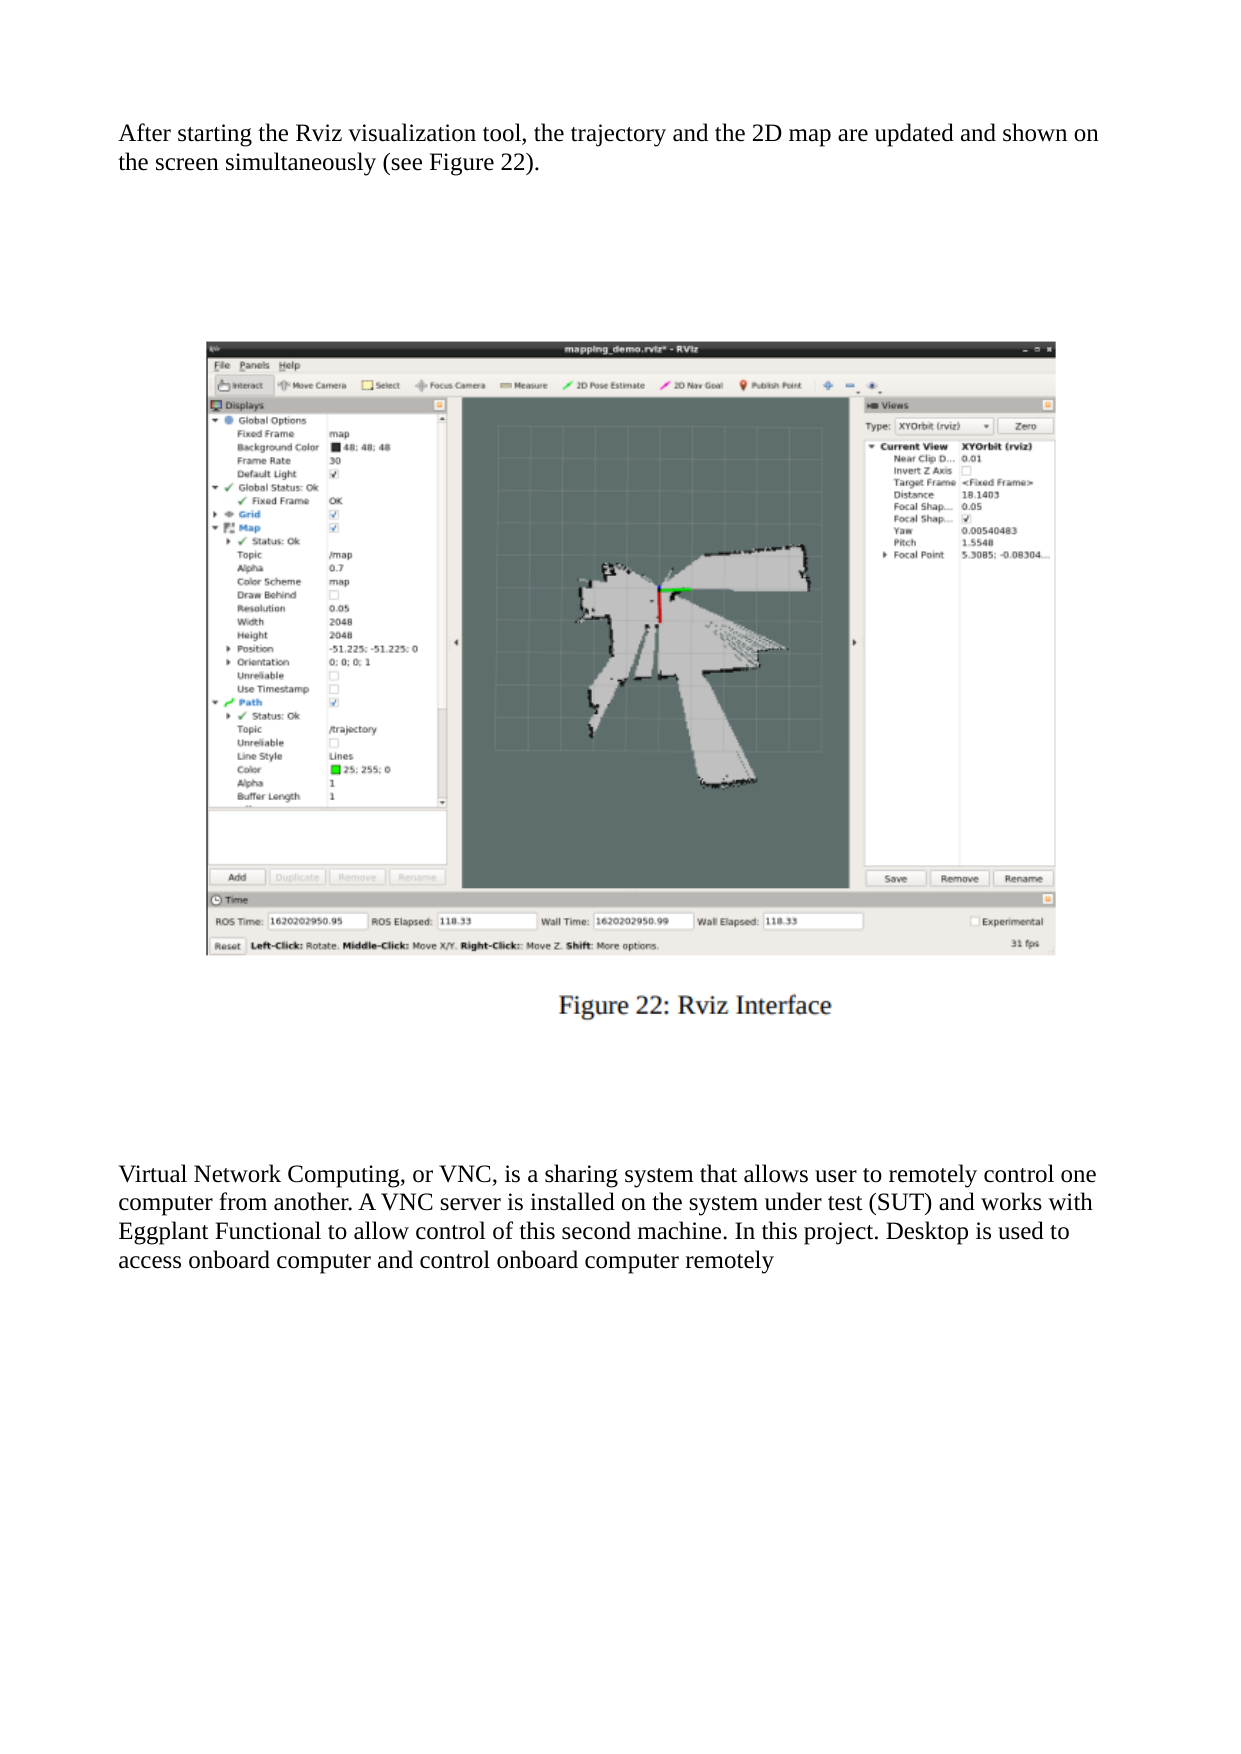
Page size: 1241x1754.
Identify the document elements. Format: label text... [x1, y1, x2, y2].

picture [118, 319, 1123, 1044]
text After starting the Rviz visualization tool, the trajectory and the 2D map are updated and shown on the screen simultaneously (see Figure 22). [118, 118, 1122, 176]
text Virtual Network Computing, or VNC, is a sharing system that allows user to remotely control one computer from another. A VNC server is installed on the system under test (SUT) and works with Eggplant Functional to allow control of this second machine. In this project. Desktop is used to access onboard computer and control onboard computer remotely [118, 1159, 1122, 1274]
